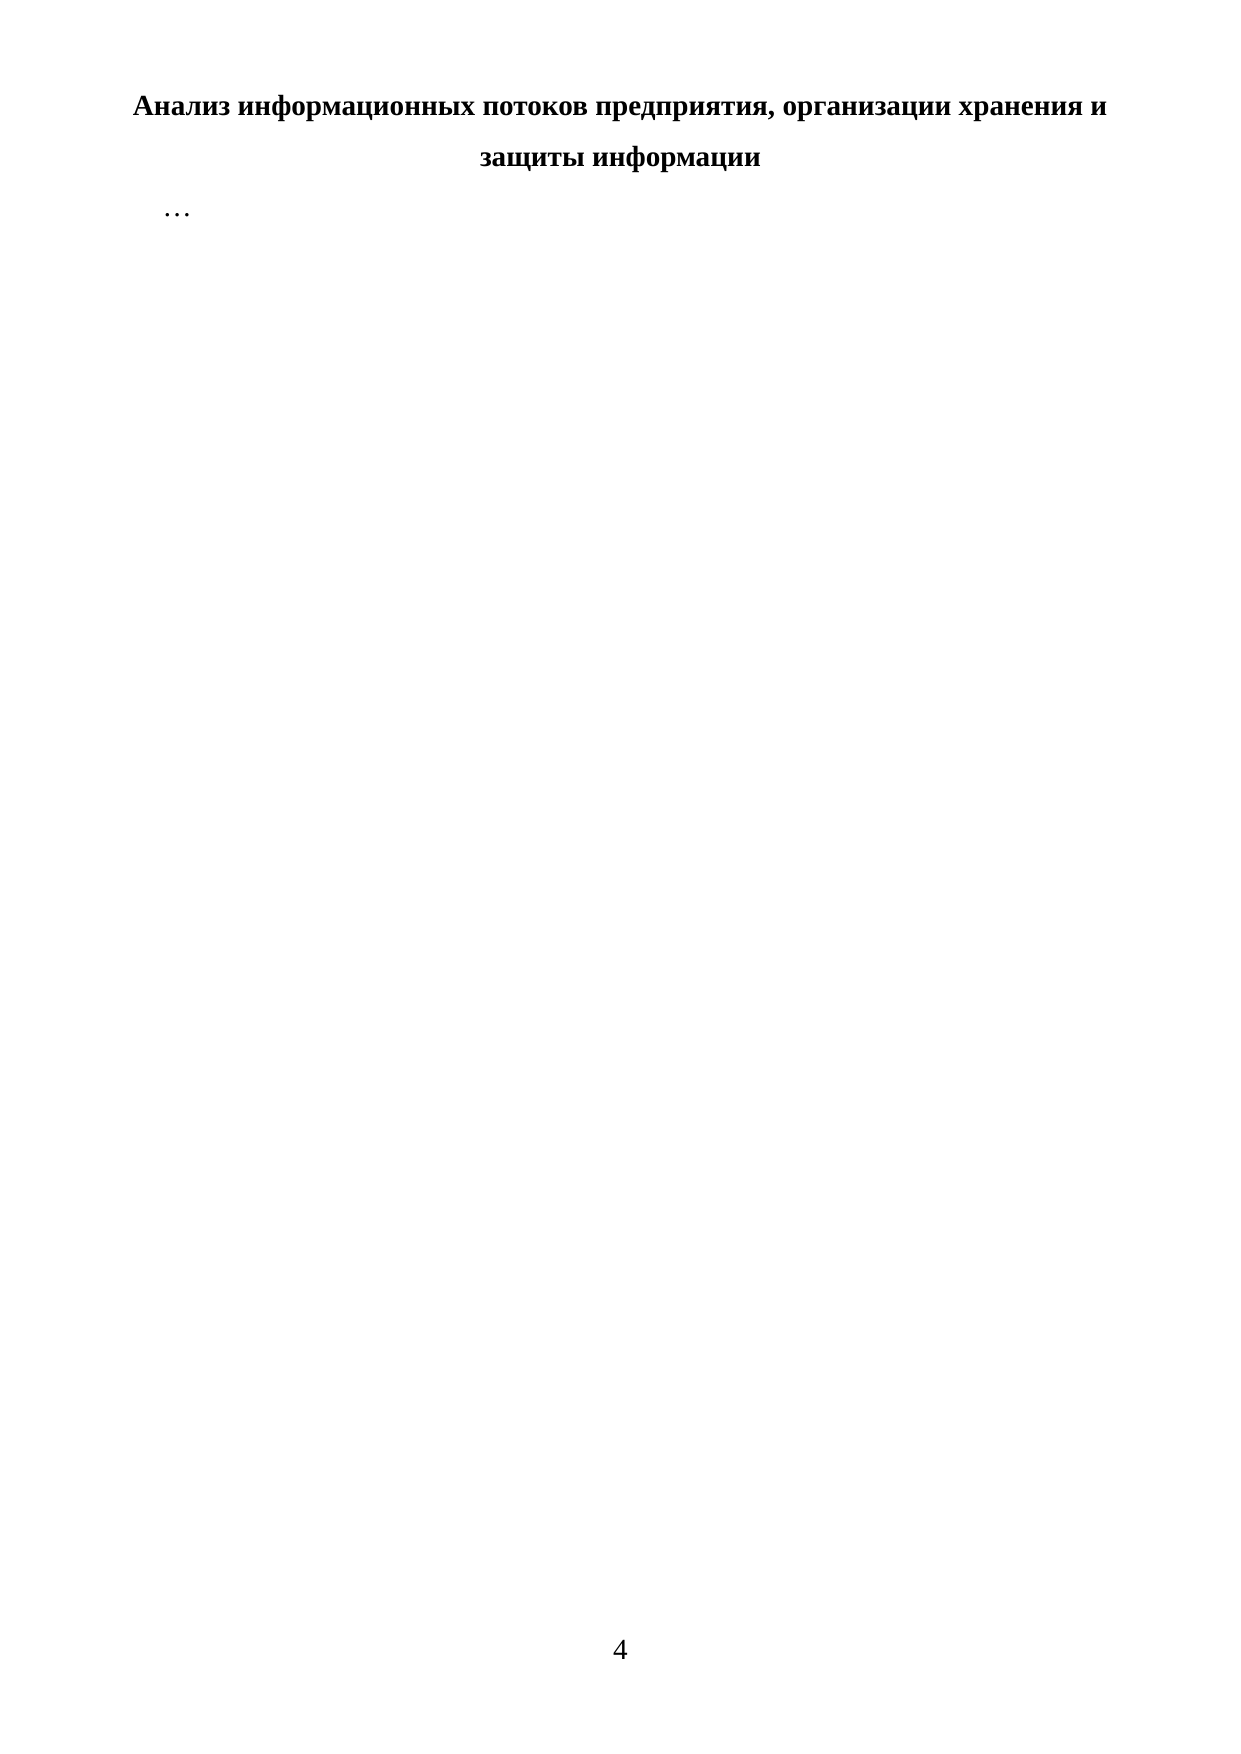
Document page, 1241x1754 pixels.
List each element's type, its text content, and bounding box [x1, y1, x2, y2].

subtitle Анализ информационных потоков предприятия, организации хранения и защиты информации [88, 88, 1152, 172]
text … [88, 189, 1152, 223]
